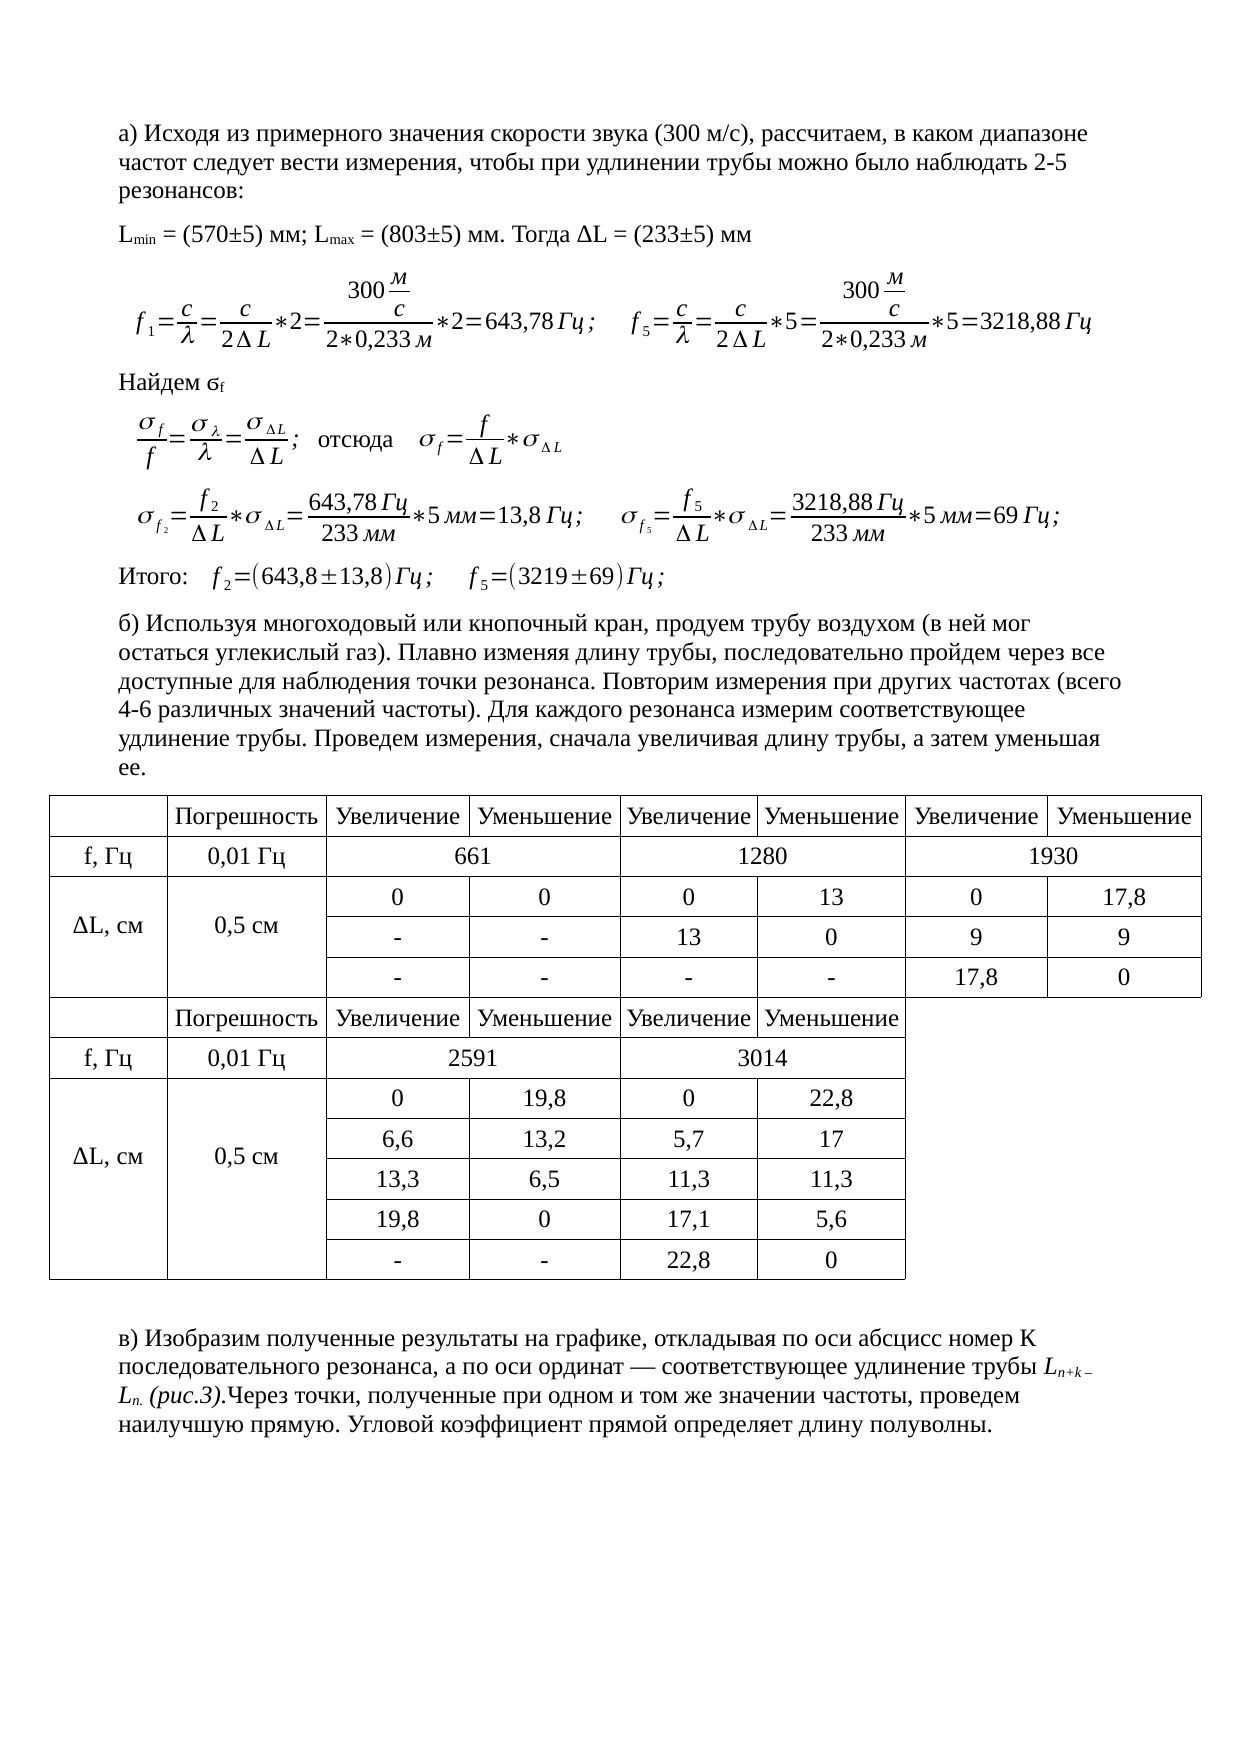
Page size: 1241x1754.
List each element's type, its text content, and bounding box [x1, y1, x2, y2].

table_cell 11,3 [758, 1159, 905, 1198]
table_cell 9 [906, 917, 1047, 957]
table_header Уменьшение [1048, 796, 1201, 836]
text Lmin = (570±5) мм; Lmax = (803±5) мм. Тогда ΔL = (233±5) мм [118, 219, 1122, 248]
table_cell 19,8 [470, 1079, 620, 1118]
table_cell 1930 [906, 837, 1201, 876]
table_header Уменьшение [758, 796, 905, 836]
table_cell 1280 [621, 837, 905, 876]
table_cell 0 [470, 1200, 620, 1239]
table_cell - [470, 958, 620, 997]
table_cell - [621, 958, 757, 997]
text а) Исходя из примерного значения скорости звука (300 м/с), рассчитаем, в каком диапазоне частот следует вести измерения, чтобы при удлинении трубы можно было наблюдать 2-5 резонансов: [118, 118, 1122, 204]
table_header Погрешность [168, 796, 326, 836]
table_cell 0,5 см [168, 1079, 326, 1279]
table_header Погрешность [168, 998, 326, 1037]
table_header Увеличение [621, 998, 757, 1037]
table_cell 13,2 [470, 1119, 620, 1158]
table_header Увеличение [906, 796, 1047, 836]
table_cell 19,8 [327, 1200, 469, 1239]
table_cell 2591 [327, 1038, 620, 1078]
table_cell 0 [906, 877, 1047, 916]
table_cell f, Гц [50, 837, 167, 876]
table_cell 11,3 [621, 1159, 757, 1198]
table_cell - [470, 1240, 620, 1279]
text Итого: [118, 561, 1122, 594]
table_cell 0 [327, 1079, 469, 1118]
table_cell 13,3 [327, 1159, 469, 1198]
table_cell 0,01 Гц [168, 837, 326, 876]
table_cell ΔL, см [50, 877, 167, 997]
table_cell 0 [621, 1079, 757, 1118]
table_cell - [327, 958, 469, 997]
table_cell 0 [758, 1240, 905, 1279]
table_cell 6,6 [327, 1119, 469, 1158]
table_cell 0 [758, 917, 905, 957]
table_cell - [470, 917, 620, 957]
table_header Увеличение [327, 796, 469, 836]
table_cell 13 [758, 877, 905, 916]
table_cell 9 [1048, 917, 1201, 957]
table_header Уменьшение [470, 998, 620, 1037]
table_cell 6,5 [470, 1159, 620, 1198]
table_cell 5,7 [621, 1119, 757, 1158]
table_cell - [758, 958, 905, 997]
table_cell 0 [470, 877, 620, 916]
table_cell 5,6 [758, 1200, 905, 1239]
table_cell 13 [621, 917, 757, 957]
text в) Изобразим полученные результаты на графике, откладывая по оси абсцисс номер К последовательного резонанса, а по оси ординат — соответствующее удлинение трубы Ln+k – Ln. (рис.3).Через точки, полученные при одном и том же значении частоты, проведем наилучшую прямую. Угловой коэффициент прямой определяет длину полуволны. [118, 1323, 1122, 1438]
table_header Увеличение [621, 796, 757, 836]
text б) Используя многоходовый или кнопочный кран, продуем трубу воздухом (в ней мог остаться углекислый газ). Плавно изменяя длину трубы, последовательно пройдем через все доступные для наблюдения точки резонанса. Повторим измерения при других частотах (всего 4-6 различных значений частоты). Для каждого резонанса измерим соответствующее удлинение трубы. Проведем измерения, сначала увеличивая длину трубы, а затем уменьшая ее. [118, 608, 1122, 781]
table_cell 22,8 [758, 1079, 905, 1118]
table_header Уменьшение [470, 796, 620, 836]
table_header Увеличение [327, 998, 469, 1037]
table_cell 17,1 [621, 1200, 757, 1239]
table_cell 0 [1048, 958, 1201, 997]
table_cell 0,01 Гц [168, 1038, 326, 1078]
table_cell - [327, 1240, 469, 1279]
table_cell 0 [327, 877, 469, 916]
table_cell 17,8 [906, 958, 1047, 997]
table_header [50, 998, 167, 1037]
table_header [50, 796, 167, 836]
table_cell ΔL, см [50, 1079, 167, 1279]
table_cell 22,8 [621, 1240, 757, 1279]
table_cell 0 [621, 877, 757, 916]
table_cell 17 [758, 1119, 905, 1158]
table_cell 661 [327, 837, 620, 876]
text Найдем ϭf [118, 367, 1122, 396]
table_cell - [327, 917, 469, 957]
table_cell 0,5 см [168, 877, 326, 997]
text отсюда [118, 410, 1122, 469]
table_header Уменьшение [758, 998, 905, 1037]
table_cell 17,8 [1048, 877, 1201, 916]
table_cell 3014 [621, 1038, 905, 1078]
table_cell f, Гц [50, 1038, 167, 1078]
